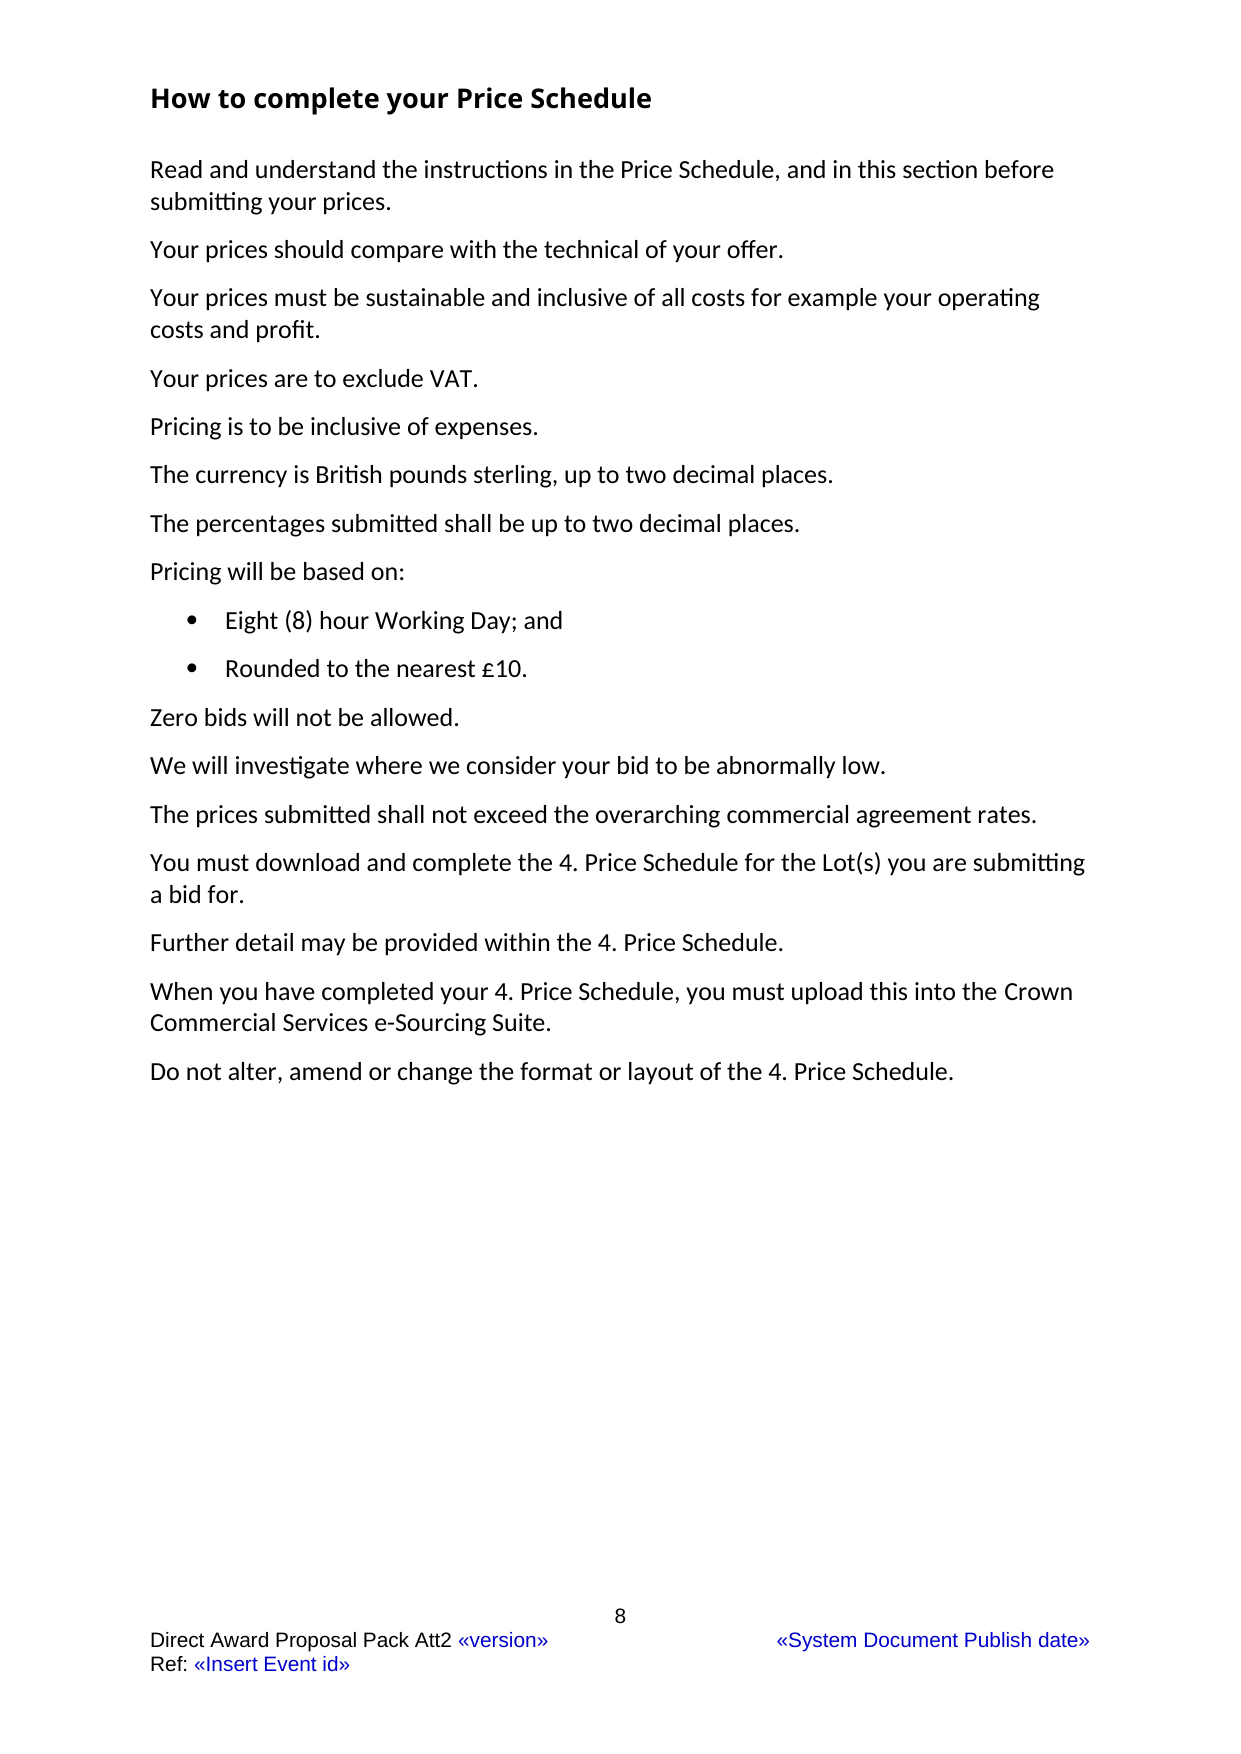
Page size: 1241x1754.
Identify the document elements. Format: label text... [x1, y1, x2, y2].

text We will investigate where we consider your bid to be abnormally low. [150, 749, 1090, 781]
text The percentages submitted shall be up to two decimal places. [150, 507, 1090, 539]
text Your prices should compare with the technical of your offer. [150, 233, 1090, 265]
text Do not alter, amend or change the format or layout of the 4. Price Schedule. [150, 1055, 1090, 1087]
text The prices submitted shall not exceed the overarching commercial agreement rates. [150, 798, 1090, 829]
text Further detail may be provided within the 4. Price Schedule. [150, 926, 1090, 958]
text Your prices must be sustainable and inclusive of all costs for example your operating costs and profit. [150, 282, 1090, 345]
text Pricing will be based on: [150, 556, 1090, 587]
text Read and understand the instructions in the Price Schedule, and in this section before submitting your prices. [150, 153, 1090, 216]
list Eight (8) hour Working Day; and [187, 604, 1090, 636]
text Pricing is to be inclusive of expenses. [150, 410, 1090, 442]
text When you have completed your 4. Price Schedule, you must upload this into the Crown Commercial Services e-Sourcing Suite. [150, 975, 1090, 1038]
text The currency is British pounds sterling, up to two decimal places. [150, 459, 1090, 490]
subtitle How to complete your Price Schedule [150, 79, 1090, 153]
list Rounded to the nearest £10. [187, 652, 1090, 684]
text Your prices are to exclude VAT. [150, 362, 1090, 393]
text Zero bids will not be allowed. [150, 701, 1090, 733]
text You must download and complete the 4. Price Schedule for the Lot(s) you are submitting a bid for. [150, 846, 1090, 910]
